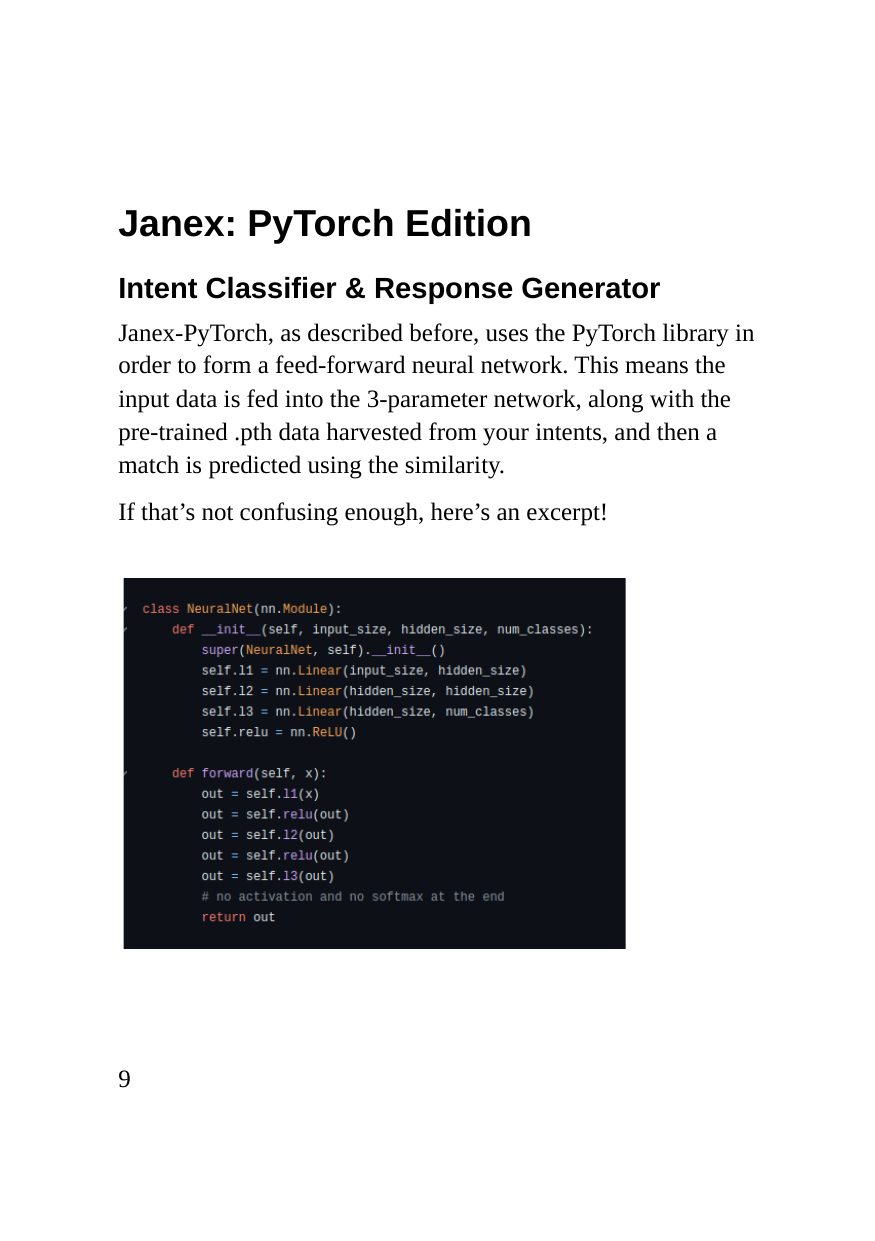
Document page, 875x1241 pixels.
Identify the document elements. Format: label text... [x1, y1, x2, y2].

subtitle Intent Classifier & Response Generator [118, 272, 756, 305]
text Janex-PyTorch, as described before, uses the PyTorch library in order to form a feed-forward neural network. This means the input data is fed into the 3-parameter network, along with the pre-trained .pth data harvested from your intents, and then a match is predicted using the similarity. [118, 318, 756, 478]
text If that’s not confusing enough, here’s an excerpt! [118, 497, 756, 526]
subtitle Janex: PyTorch Edition [118, 201, 756, 244]
picture [123, 578, 626, 949]
